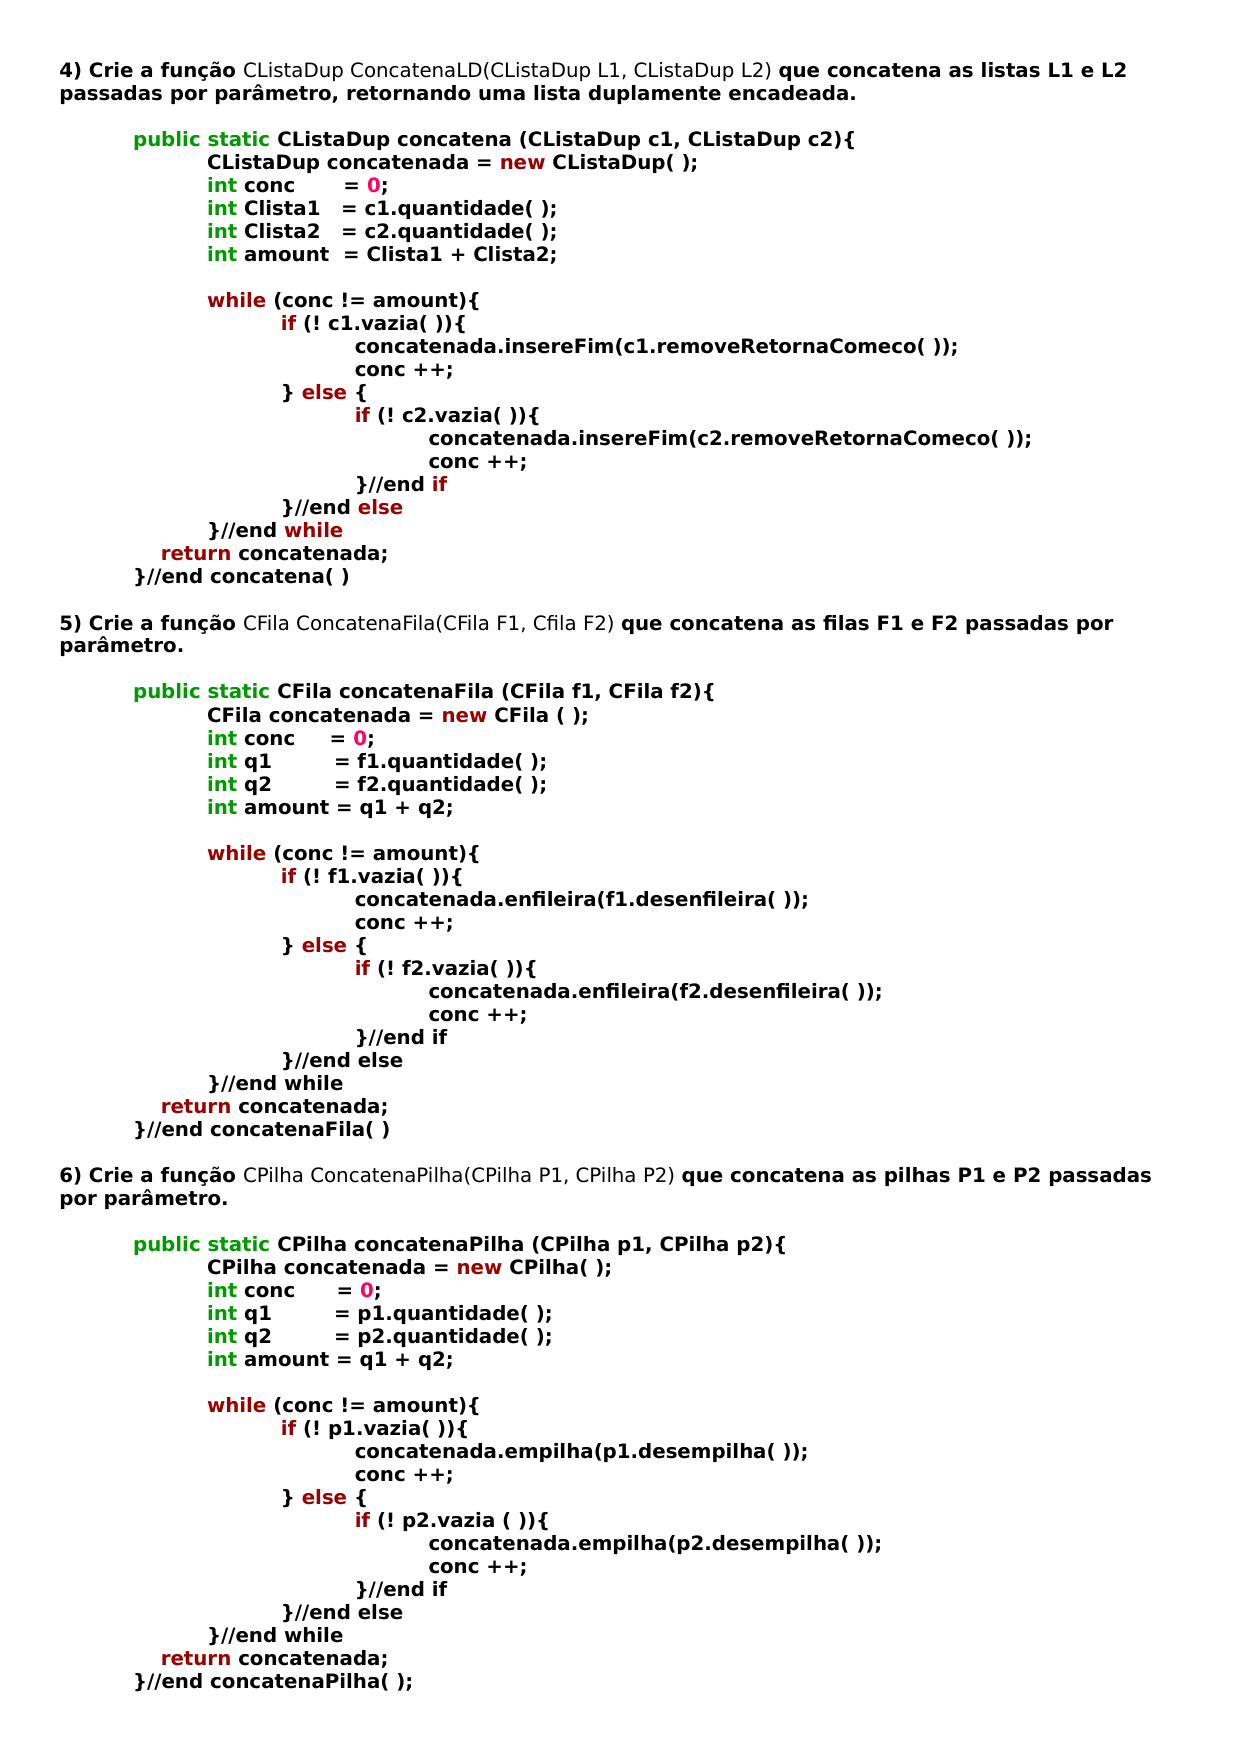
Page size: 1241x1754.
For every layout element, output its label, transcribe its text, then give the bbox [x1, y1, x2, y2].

text conc ++; [59, 1003, 1181, 1026]
text } else { [59, 381, 1181, 404]
text while (conc != amount){ [59, 842, 1181, 865]
text concatenada.insereFim(c1.removeRetornaComeco( )); [59, 335, 1181, 358]
text concatenada.empilha(p1.desempilha( )); [59, 1440, 1181, 1463]
text int conc = 0; [59, 727, 1181, 750]
text if (! c2.vazia( )){ [59, 404, 1181, 427]
text int conc = 0; [59, 174, 1181, 197]
text conc ++; [59, 358, 1181, 381]
text conc ++; [59, 1555, 1181, 1578]
text if (! f1.vazia( )){ [59, 865, 1181, 888]
text int amount = q1 + q2; [59, 1348, 1181, 1371]
text } else { [59, 1486, 1181, 1509]
text }//end concatenaFila( ) [59, 1118, 1181, 1141]
text return concatenada; [59, 1095, 1181, 1118]
text return concatenada; [59, 542, 1181, 566]
text int Clista2 = c2.quantidade( ); [59, 220, 1181, 243]
text int amount = Clista1 + Clista2; [59, 243, 1181, 289]
text int Clista1 = c1.quantidade( ); [59, 197, 1181, 220]
text while (conc != amount){ [59, 289, 1181, 312]
text conc ++; [59, 1463, 1181, 1486]
text if (! f2.vazia( )){ [59, 957, 1181, 980]
text conc ++; [59, 450, 1181, 473]
text }//end if [59, 473, 1181, 496]
text if (! c1.vazia( )){ [59, 312, 1181, 335]
text CFila concatenada = new CFila ( ); [59, 704, 1181, 727]
text }//end else [59, 1601, 1181, 1624]
text }//end if [59, 1578, 1181, 1601]
text }//end while [59, 1624, 1181, 1647]
text int conc = 0; [59, 1279, 1181, 1302]
text int q1 = p1.quantidade( ); [59, 1302, 1181, 1325]
text conc ++; [59, 911, 1181, 934]
text }//end concatenaPilha( ); [59, 1671, 1181, 1693]
text concatenada.empilha(p2.desempilha( )); [59, 1532, 1181, 1555]
text concatenada.insereFim(c2.removeRetornaComeco( )); [59, 427, 1181, 450]
text CListaDup concatenada = new CListaDup( ); [59, 151, 1181, 174]
text int q2 = f2.quantidade( ); [59, 773, 1181, 796]
text }//end else [59, 1049, 1181, 1072]
text }//end if [59, 1026, 1181, 1049]
text return concatenada; [59, 1647, 1181, 1671]
text while (conc != amount){ [59, 1394, 1181, 1417]
text }//end else [59, 496, 1181, 519]
text 5) Crie a função CFila ConcatenaFila(CFila F1, Cfila F2) que concatena as filas F1 e F2 passadas por parâmetro. [59, 612, 1181, 658]
text concatenada.enfileira(f2.desenfileira( )); [59, 980, 1181, 1003]
text concatenada.enfileira(f1.desenfileira( )); [59, 888, 1181, 911]
text }//end while [59, 519, 1181, 542]
text CPilha concatenada = new CPilha( ); [59, 1256, 1181, 1279]
text int q1 = f1.quantidade( ); [59, 750, 1181, 773]
text public static CListaDup concatena (CListaDup c1, CListaDup c2){ [59, 128, 1181, 151]
text 6) Crie a função CPilha ConcatenaPilha(CPilha P1, CPilha P2) que concatena as pilhas P1 e P2 passadas por parâmetro. [59, 1164, 1181, 1210]
text public static CFila concatenaFila (CFila f1, CFila f2){ [59, 681, 1181, 704]
text if (! p1.vazia( )){ [59, 1417, 1181, 1440]
text int q2 = p2.quantidade( ); [59, 1325, 1181, 1348]
text } else { [59, 934, 1181, 957]
text 4) Crie a função CListaDup ConcatenaLD(CListaDup L1, CListaDup L2) que concatena as listas L1 e L2 passadas por parâmetro, retornando uma lista duplamente encadeada. [59, 59, 1181, 105]
text if (! p2.vazia ( )){ [59, 1509, 1181, 1532]
text int amount = q1 + q2; [59, 796, 1181, 819]
text }//end while [59, 1072, 1181, 1095]
text }//end concatena( ) [59, 566, 1181, 588]
text public static CPilha concatenaPilha (CPilha p1, CPilha p2){ [59, 1233, 1181, 1256]
